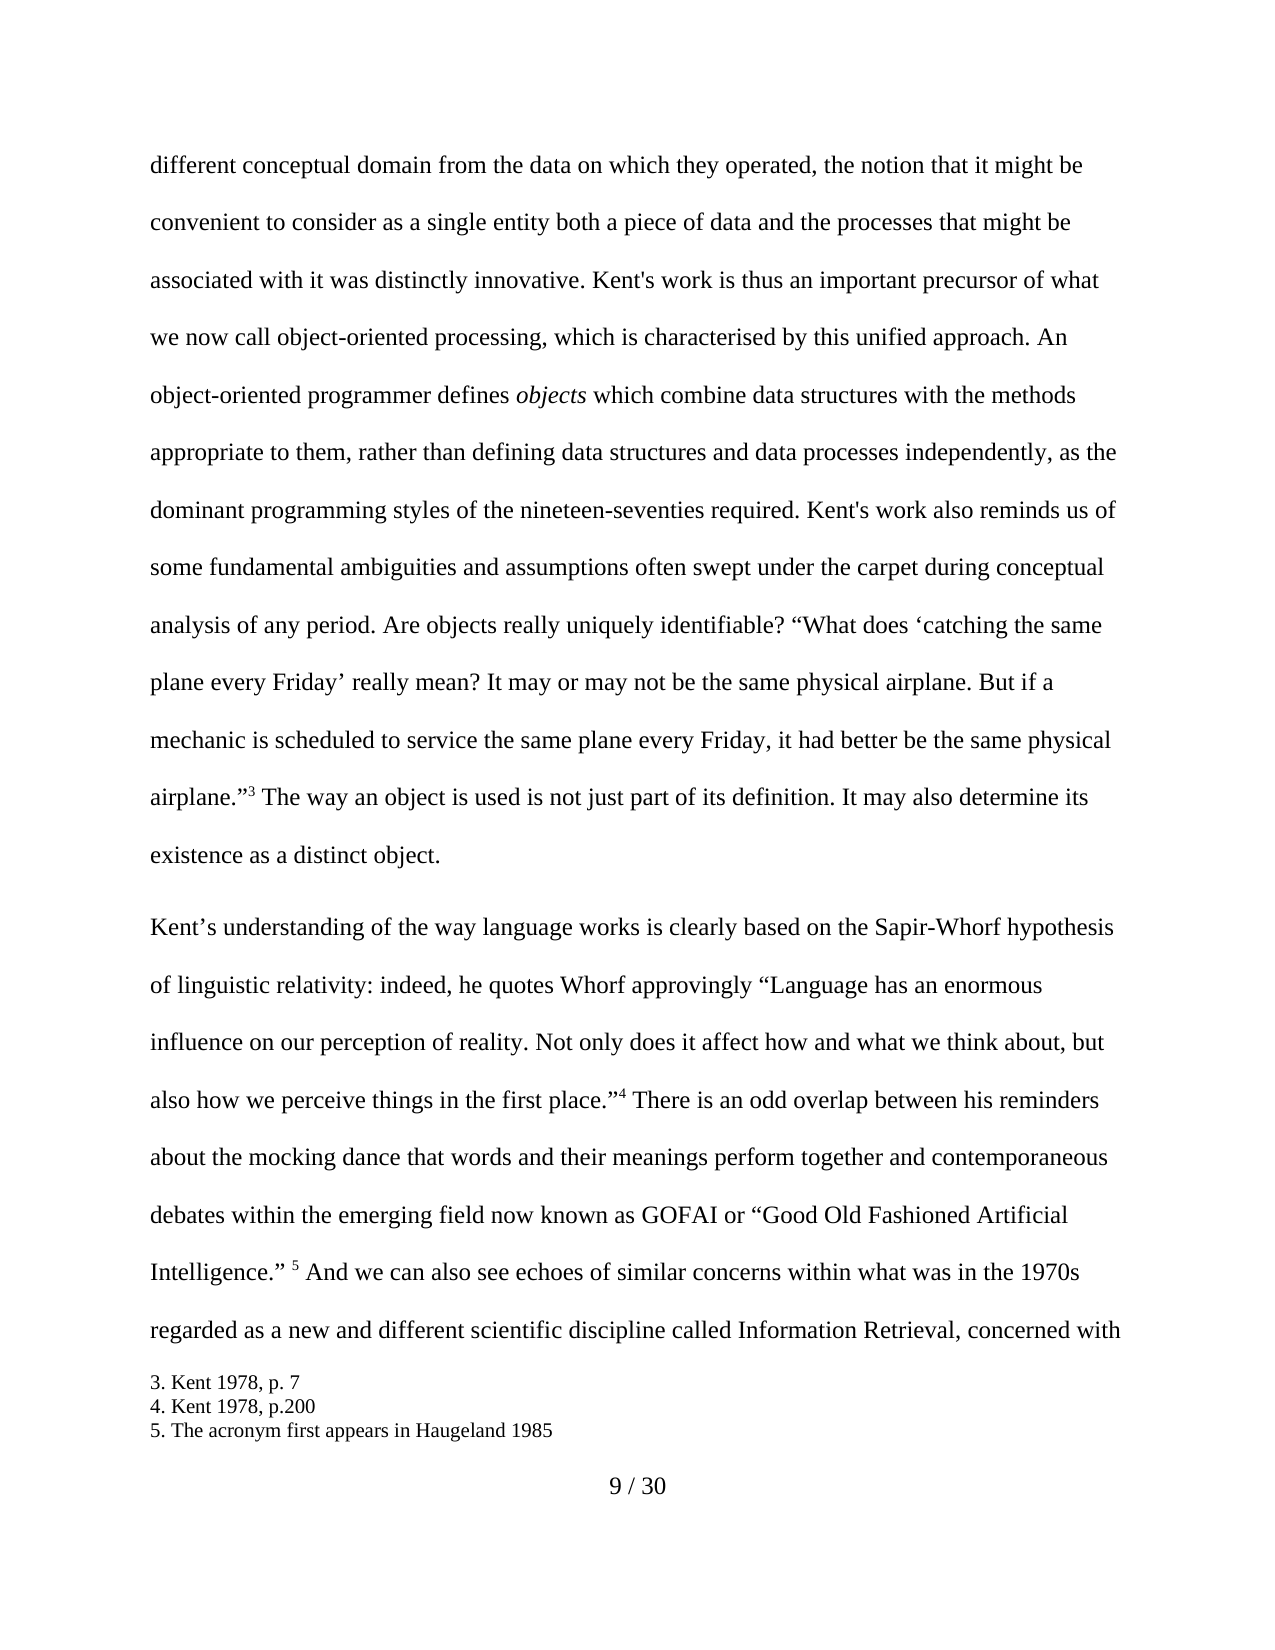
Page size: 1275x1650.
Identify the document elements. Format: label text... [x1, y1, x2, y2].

text . Kent 1978, p. 7 [150, 1369, 1125, 1394]
text Kent’s understanding of the way language works is clearly based on the Sapir-Whorf hypothesis of linguistic relativity: indeed, he quotes Whorf approvingly “Language has an enormous influence on our perception of reality. Not only does it affect how and what we think about, but also how we perceive things in the first place.” There is an odd overlap between his reminders about the mocking dance that words and their meanings perform together and contemporaneous debates within the emerging field now known as GOFAI or “Good Old Fashioned Artificial Intelligence.” And we can also see echoes of similar concerns within what was in the 1970s regarded as a new and different scientific discipline called Information Retrieval, concerned with [150, 912, 1125, 1343]
text . The acronym first appears in Haugeland 1985 [150, 1418, 1125, 1442]
text different conceptual domain from the data on which they operated, the notion that it might be convenient to consider as a single entity both a piece of data and the processes that might be associated with it was distinctly innovative. Kent's work is thus an important precursor of what we now call object-oriented processing, which is characterised by this unified approach. An object-oriented programmer defines objects which combine data structures with the methods appropriate to them, rather than defining data structures and data processes independently, as the dominant programming styles of the nineteen-seventies required. Kent's work also reminds us of some fundamental ambiguities and assumptions often swept under the carpet during conceptual analysis of any period. Are objects really uniquely identifiable? “What does ‘catching the same plane every Friday’ really mean? It may or may not be the same physical airplane. But if a mechanic is scheduled to service the same plane every Friday, it had better be the same physical airplane.” The way an object is used is not just part of its definition. It may also determine its existence as a distinct object. [150, 150, 1125, 869]
text . Kent 1978, p.200 [150, 1394, 1125, 1418]
